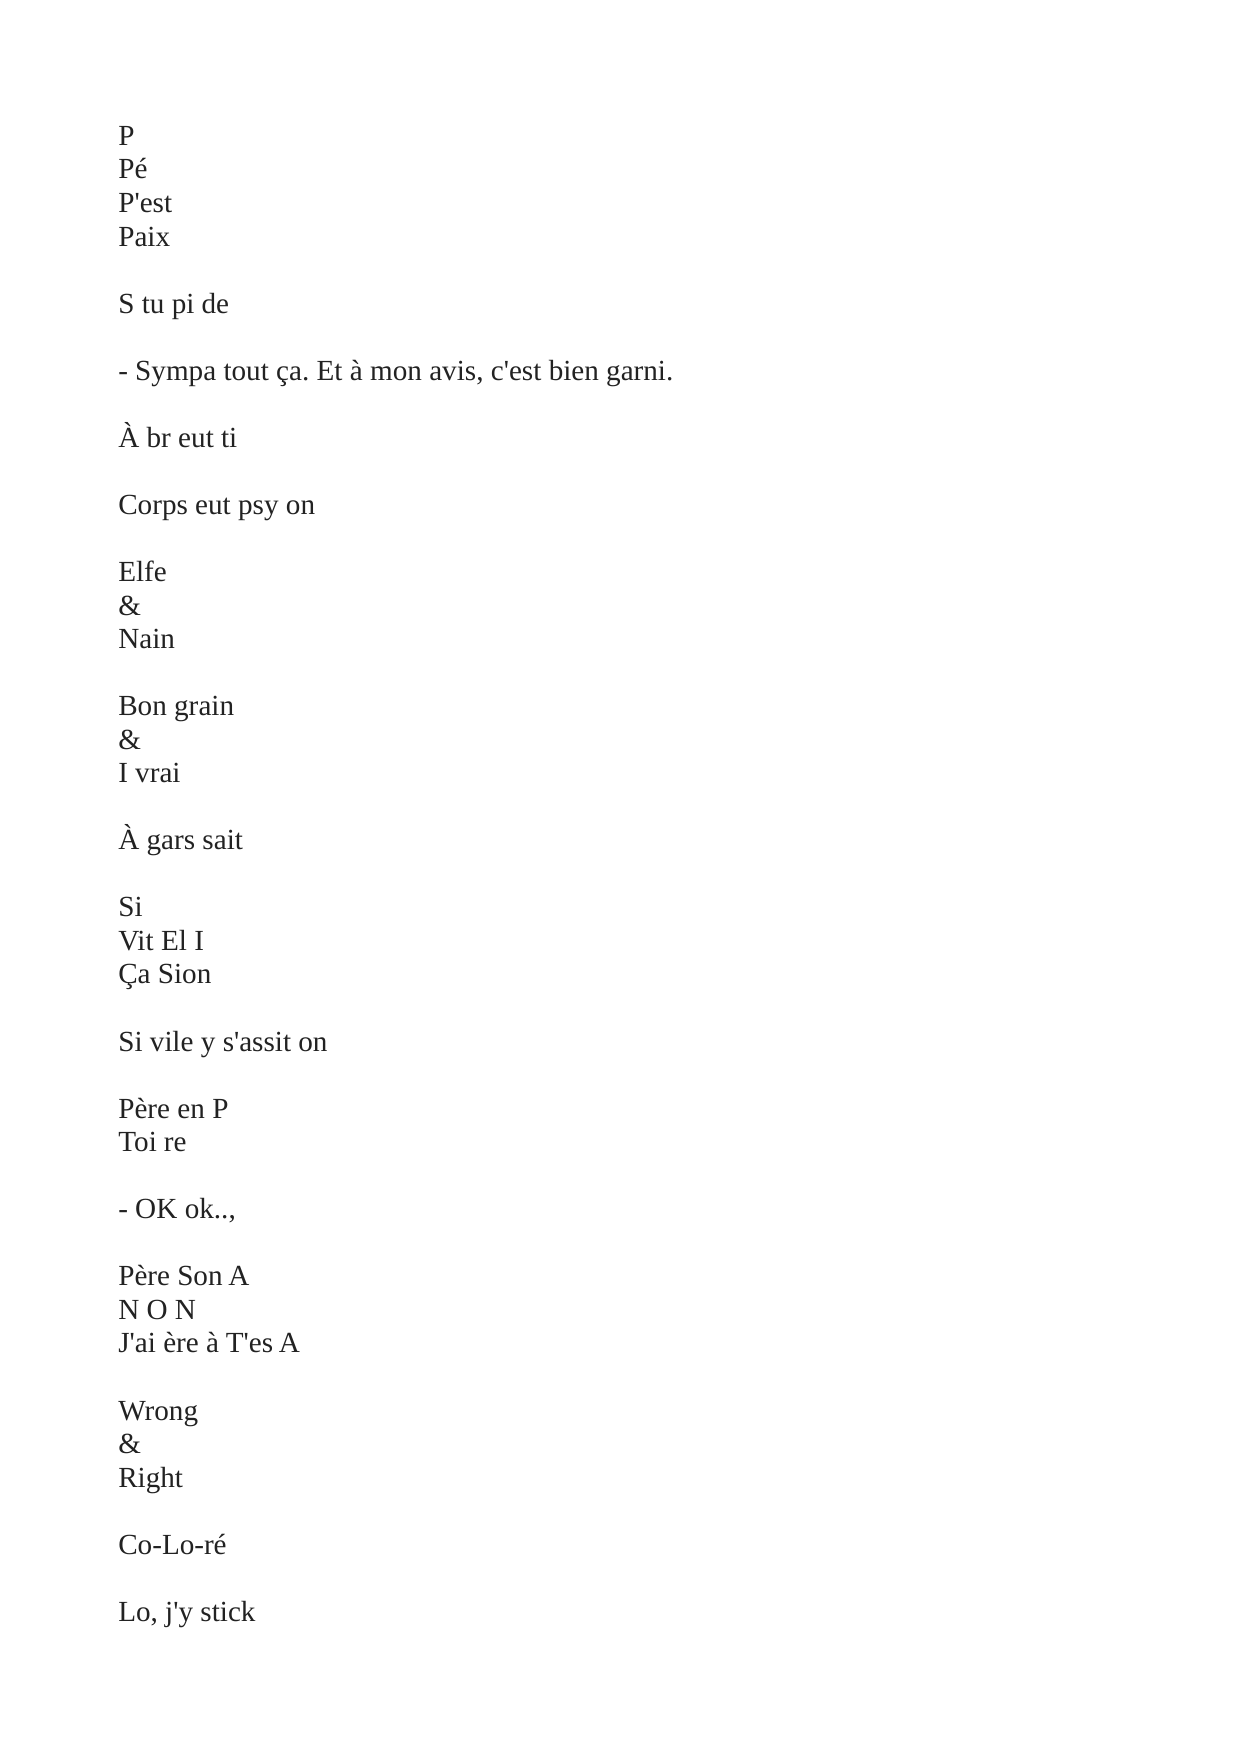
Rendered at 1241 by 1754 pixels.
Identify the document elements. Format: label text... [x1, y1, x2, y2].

text I vrai [118, 755, 1122, 789]
text Elfe [118, 554, 1122, 588]
text - Sympa tout ça. Et à mon avis, c'est bien garni. [118, 353, 1122, 386]
text & [118, 722, 1122, 755]
text Si [118, 889, 1122, 923]
text Co-Lo-ré [118, 1527, 1122, 1560]
text Ça Sion [118, 957, 1122, 990]
text Nain [118, 621, 1122, 655]
text Corps eut psy on [118, 487, 1122, 521]
text Père en P [118, 1091, 1122, 1124]
text - OK ok.., [118, 1191, 1122, 1225]
text Si vile y s'assit on [118, 1024, 1122, 1057]
text Wrong [118, 1393, 1122, 1426]
text Bon grain [118, 688, 1122, 722]
text Vit El I [118, 923, 1122, 957]
text Paix [118, 219, 1122, 252]
text Right [118, 1460, 1122, 1493]
text À gars sait [118, 822, 1122, 856]
text Toi re [118, 1124, 1122, 1158]
text J'ai ère à T'es A [118, 1326, 1122, 1359]
text & [118, 588, 1122, 621]
text À br eut ti [118, 420, 1122, 453]
text Pé [118, 152, 1122, 185]
text P [118, 118, 1122, 152]
text N O N [118, 1292, 1122, 1326]
text S tu pi de [118, 286, 1122, 319]
text & [118, 1426, 1122, 1460]
text Lo, j'y stick [118, 1594, 1122, 1627]
text Père Son A [118, 1258, 1122, 1292]
text P'est [118, 185, 1122, 219]
